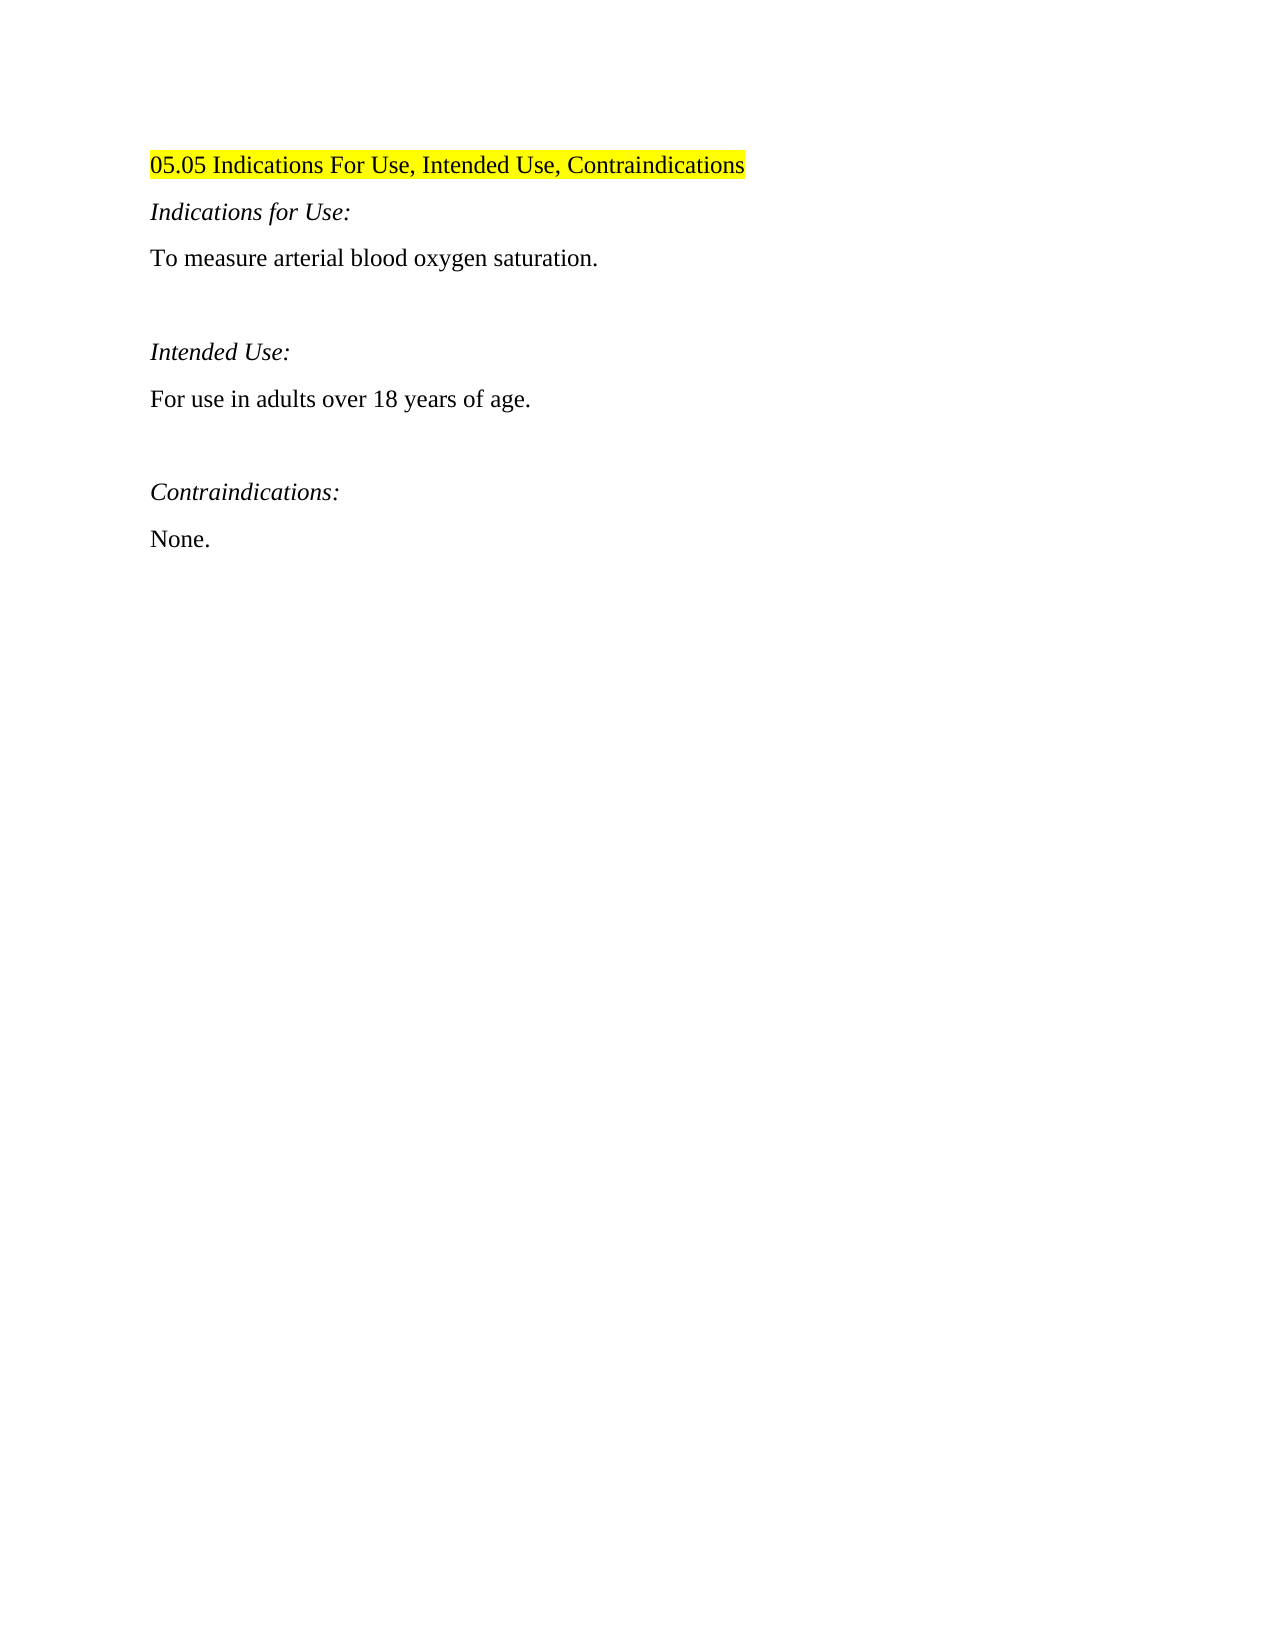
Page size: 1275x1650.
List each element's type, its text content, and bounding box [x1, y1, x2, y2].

text Contraindications: [150, 477, 1125, 506]
text None. [150, 524, 1125, 553]
text Indications for Use: [150, 197, 1125, 226]
text For use in adults over 18 years of age. [150, 384, 1125, 413]
text Intended Use: [150, 337, 1125, 366]
text To measure arterial blood oxygen saturation. [150, 243, 1125, 272]
text 05.05 Indications For Use, Intended Use, Contraindications [150, 150, 1125, 179]
